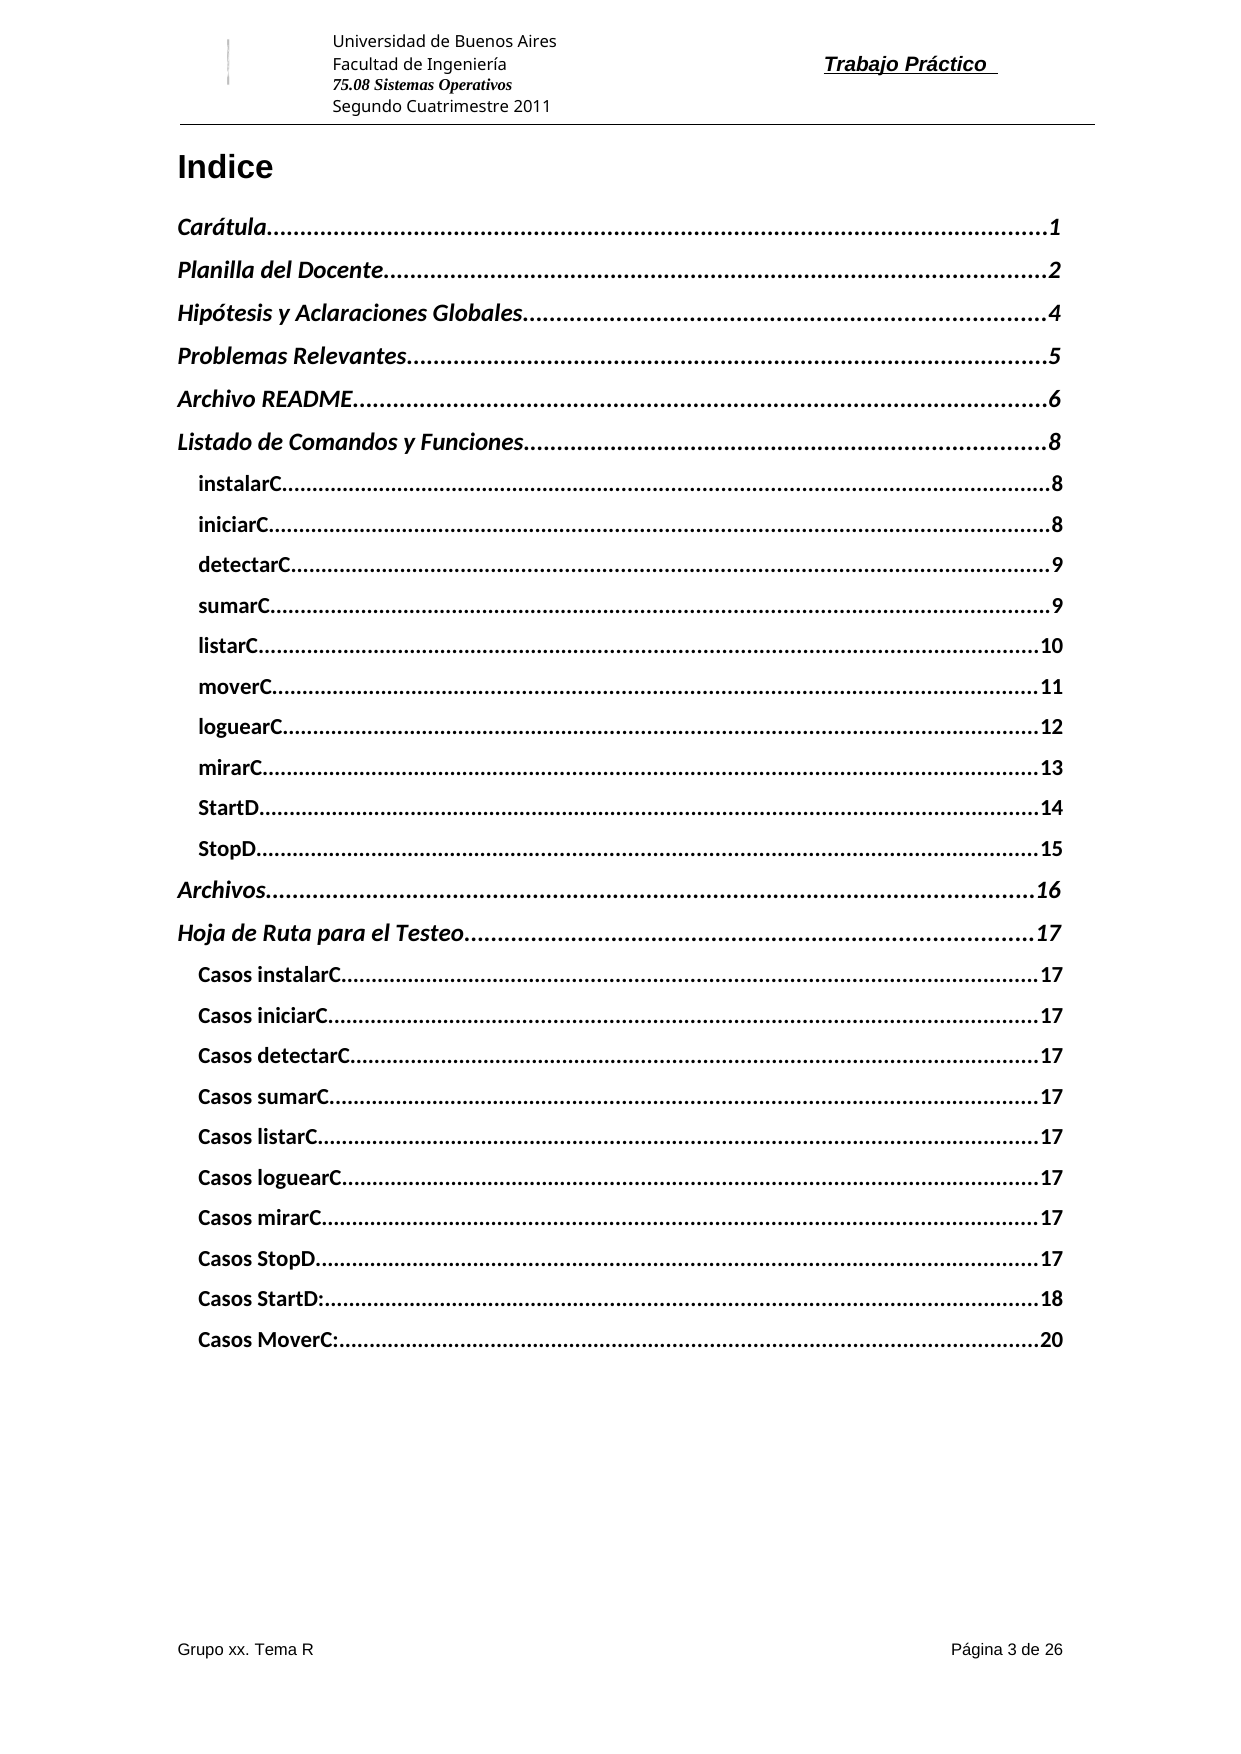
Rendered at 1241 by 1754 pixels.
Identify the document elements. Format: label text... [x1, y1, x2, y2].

text iniciarC 8 [198, 510, 1063, 538]
text Hoja de Ruta para el Testeo 17 [177, 917, 1063, 948]
text Planilla del Docente 2 [177, 254, 1063, 284]
text Casos loguearC 17 [198, 1163, 1063, 1191]
text StopD 15 [198, 834, 1063, 862]
text detectarC 9 [198, 550, 1063, 578]
text Casos mirarC 17 [198, 1203, 1063, 1232]
text Carátula 1 [177, 211, 1063, 242]
text Casos instalarC 17 [198, 960, 1063, 988]
text Hipótesis y Aclaraciones Globales 4 [177, 297, 1063, 328]
subtitle Indice [177, 148, 1063, 186]
text moverC 11 [198, 672, 1063, 700]
text Problemas Relevantes 5 [177, 340, 1063, 371]
text Casos MoverC: 20 [198, 1325, 1063, 1353]
text Archivos 16 [177, 874, 1063, 905]
text Casos sumarC 17 [198, 1082, 1063, 1110]
text mirarC 13 [198, 753, 1063, 781]
text Casos detectarC 17 [198, 1041, 1063, 1069]
text listarC 10 [198, 631, 1063, 659]
text Archivo README 6 [177, 383, 1063, 414]
text StartD 14 [198, 793, 1063, 821]
text loguearC 12 [198, 712, 1063, 740]
text instalarC 8 [198, 469, 1063, 497]
text Listado de Comandos y Funciones 8 [177, 426, 1063, 457]
text Casos iniciarC 17 [198, 1001, 1063, 1029]
text sumarC 9 [198, 591, 1063, 619]
text Casos StopD 17 [198, 1244, 1063, 1272]
text Casos listarC 17 [198, 1122, 1063, 1151]
text Casos StartD: 18 [198, 1284, 1063, 1313]
